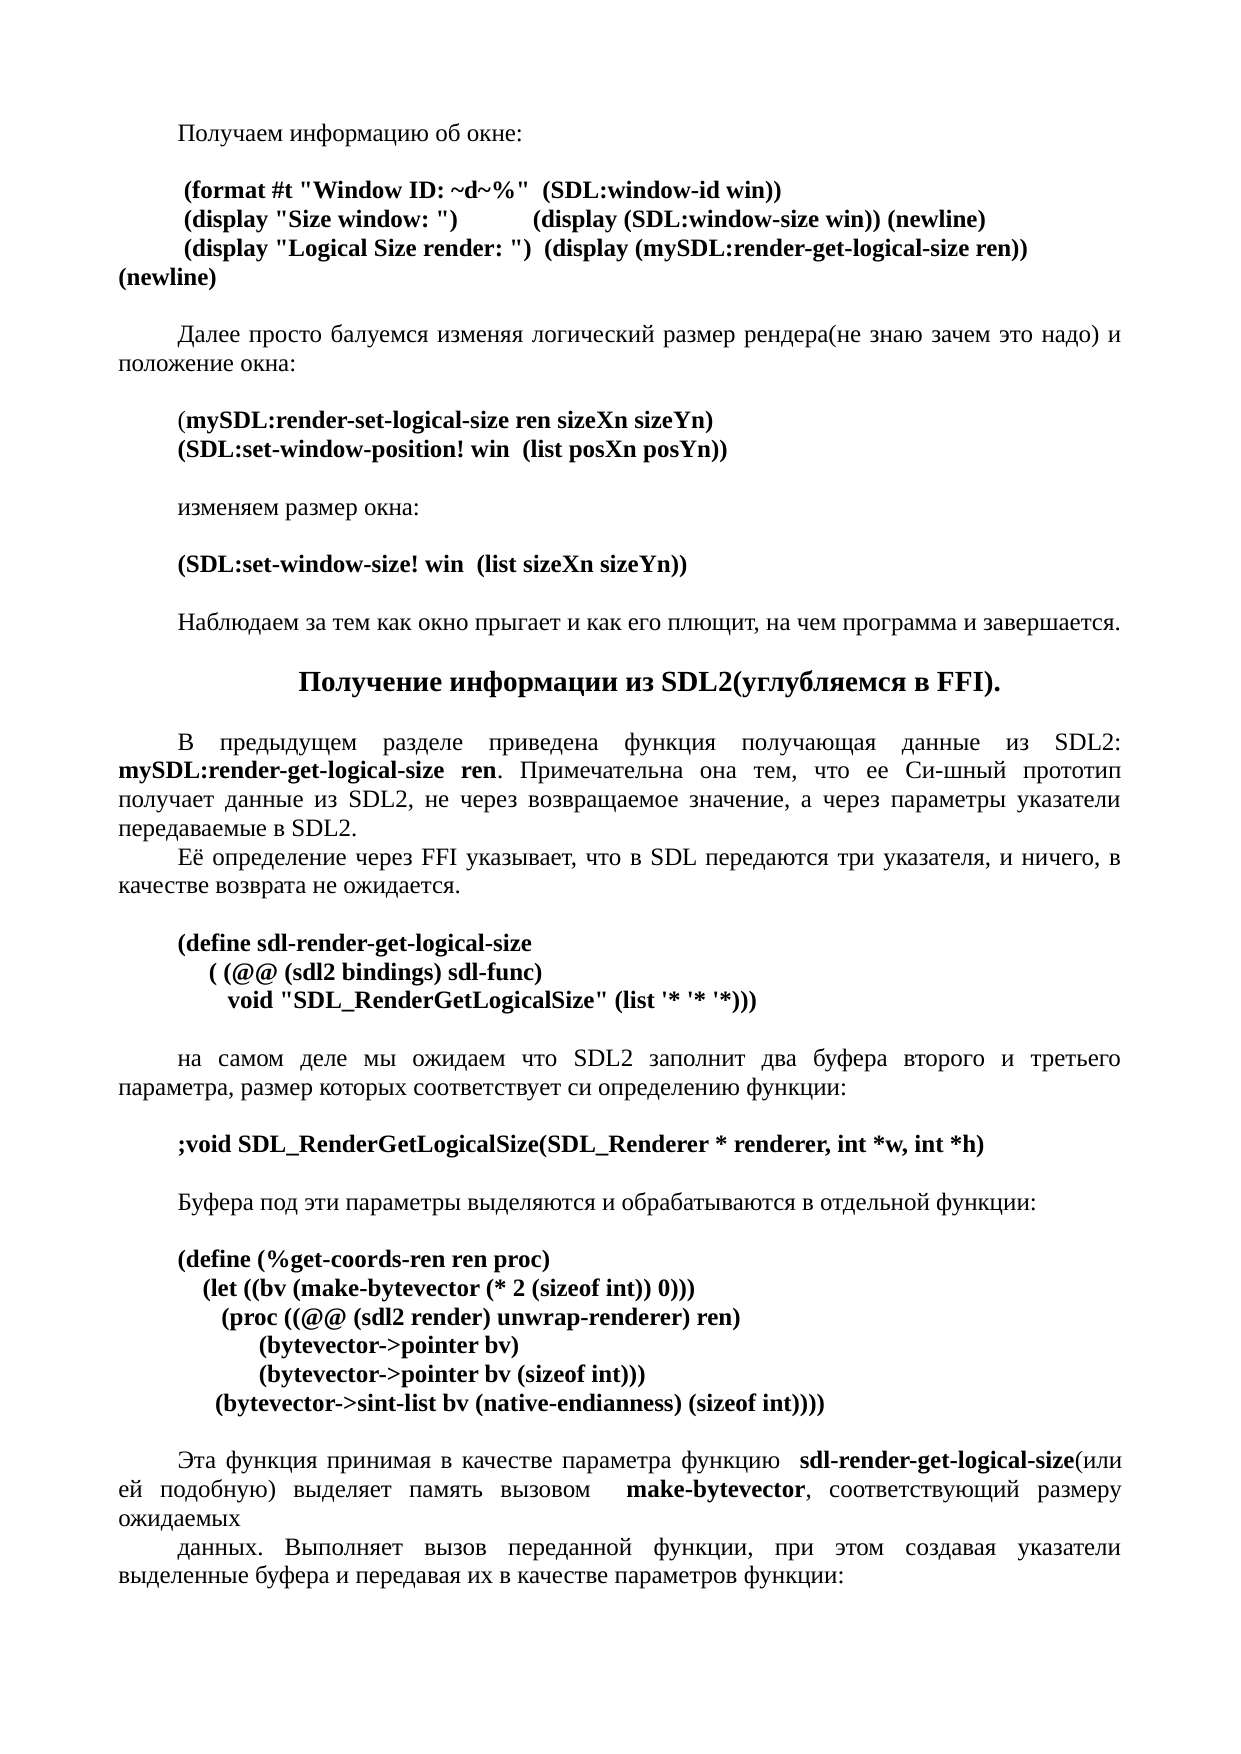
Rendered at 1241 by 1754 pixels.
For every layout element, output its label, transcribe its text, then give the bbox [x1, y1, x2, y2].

text ( (@@ (sdl2 bindings) sdl-func) [118, 957, 1122, 985]
text Получение информации из SDL2(углубляемся в FFI). [118, 664, 1122, 698]
text изменяем размер окна: [118, 492, 1122, 521]
text (SDL:set-window-size! win (list sizeXn sizeYn)) [118, 549, 1122, 578]
text В предыдущем разделе приведена функция получающая данные из SDL2: mySDL:render-get-logical-size ren. Примечательна она тем, что ее Си-шный прототип получает данные из SDL2, не через возвращаемое значение, а через параметры указатели передаваемые в SDL2. [118, 727, 1122, 842]
text (proc ((@@ (sdl2 render) unwrap-renderer) ren) [118, 1302, 1122, 1330]
text (mySDL:render-set-logical-size ren sizeXn sizeYn) [118, 406, 1122, 434]
text void "SDL_RenderGetLogicalSize" (list '* '* '*))) [118, 985, 1122, 1014]
text (bytevector->pointer bv (sizeof int))) [118, 1359, 1122, 1388]
text ;void SDL_RenderGetLogicalSize(SDL_Renderer * renderer, int *w, int *h) [118, 1129, 1122, 1158]
text Буфера под эти параметры выделяются и обрабатываются в отдельной функции: [118, 1187, 1122, 1215]
text (format #t "Window ID: ~d~%" (SDL:window-id win)) [118, 176, 1122, 204]
text на самом деле мы ожидаем что SDL2 заполнит два буфера второго и третьего параметра, размер которых соответствует си определению функции: [118, 1043, 1122, 1100]
text Её определение через FFI указывает, что в SDL передаются три указателя, и ничего, в качестве возврата не ожидается. [118, 842, 1122, 899]
text Получаем информацию об окне: [118, 118, 1122, 147]
text (display "Size window: ") (display (SDL:window-size win)) (newline) [118, 204, 1122, 233]
text данных. Выполняет вызов переданной функции, при этом создавая указатели выделенные буфера и передавая их в качестве параметров функции: [118, 1532, 1122, 1589]
text (display "Logical Size render: ") (display (mySDL:render-get-logical-size ren)) (newline) [118, 233, 1122, 291]
text (define (%get-coords-ren ren proc) [118, 1244, 1122, 1273]
text Эта функция принимая в качестве параметра функцию sdl-render-get-logical-size(или ей подобную) выделяет память вызовом make-bytevector, соответствующий размеру ожидаемых [118, 1445, 1122, 1532]
text (SDL:set-window-position! win (list posXn posYn)) [118, 434, 1122, 463]
text (bytevector->sint-list bv (native-endianness) (sizeof int)))) [118, 1388, 1122, 1417]
text (bytevector->pointer bv) [118, 1330, 1122, 1359]
text Далее просто балуемся изменяя логический размер рендера(не знаю зачем это надо) и положение окна: [118, 319, 1122, 377]
text (let ((bv (make-bytevector (* 2 (sizeof int)) 0))) [118, 1273, 1122, 1302]
text Наблюдаем за тем как окно прыгает и как его плющит, на чем программа и завершается. [118, 607, 1122, 636]
text (define sdl-render-get-logical-size [118, 928, 1122, 957]
